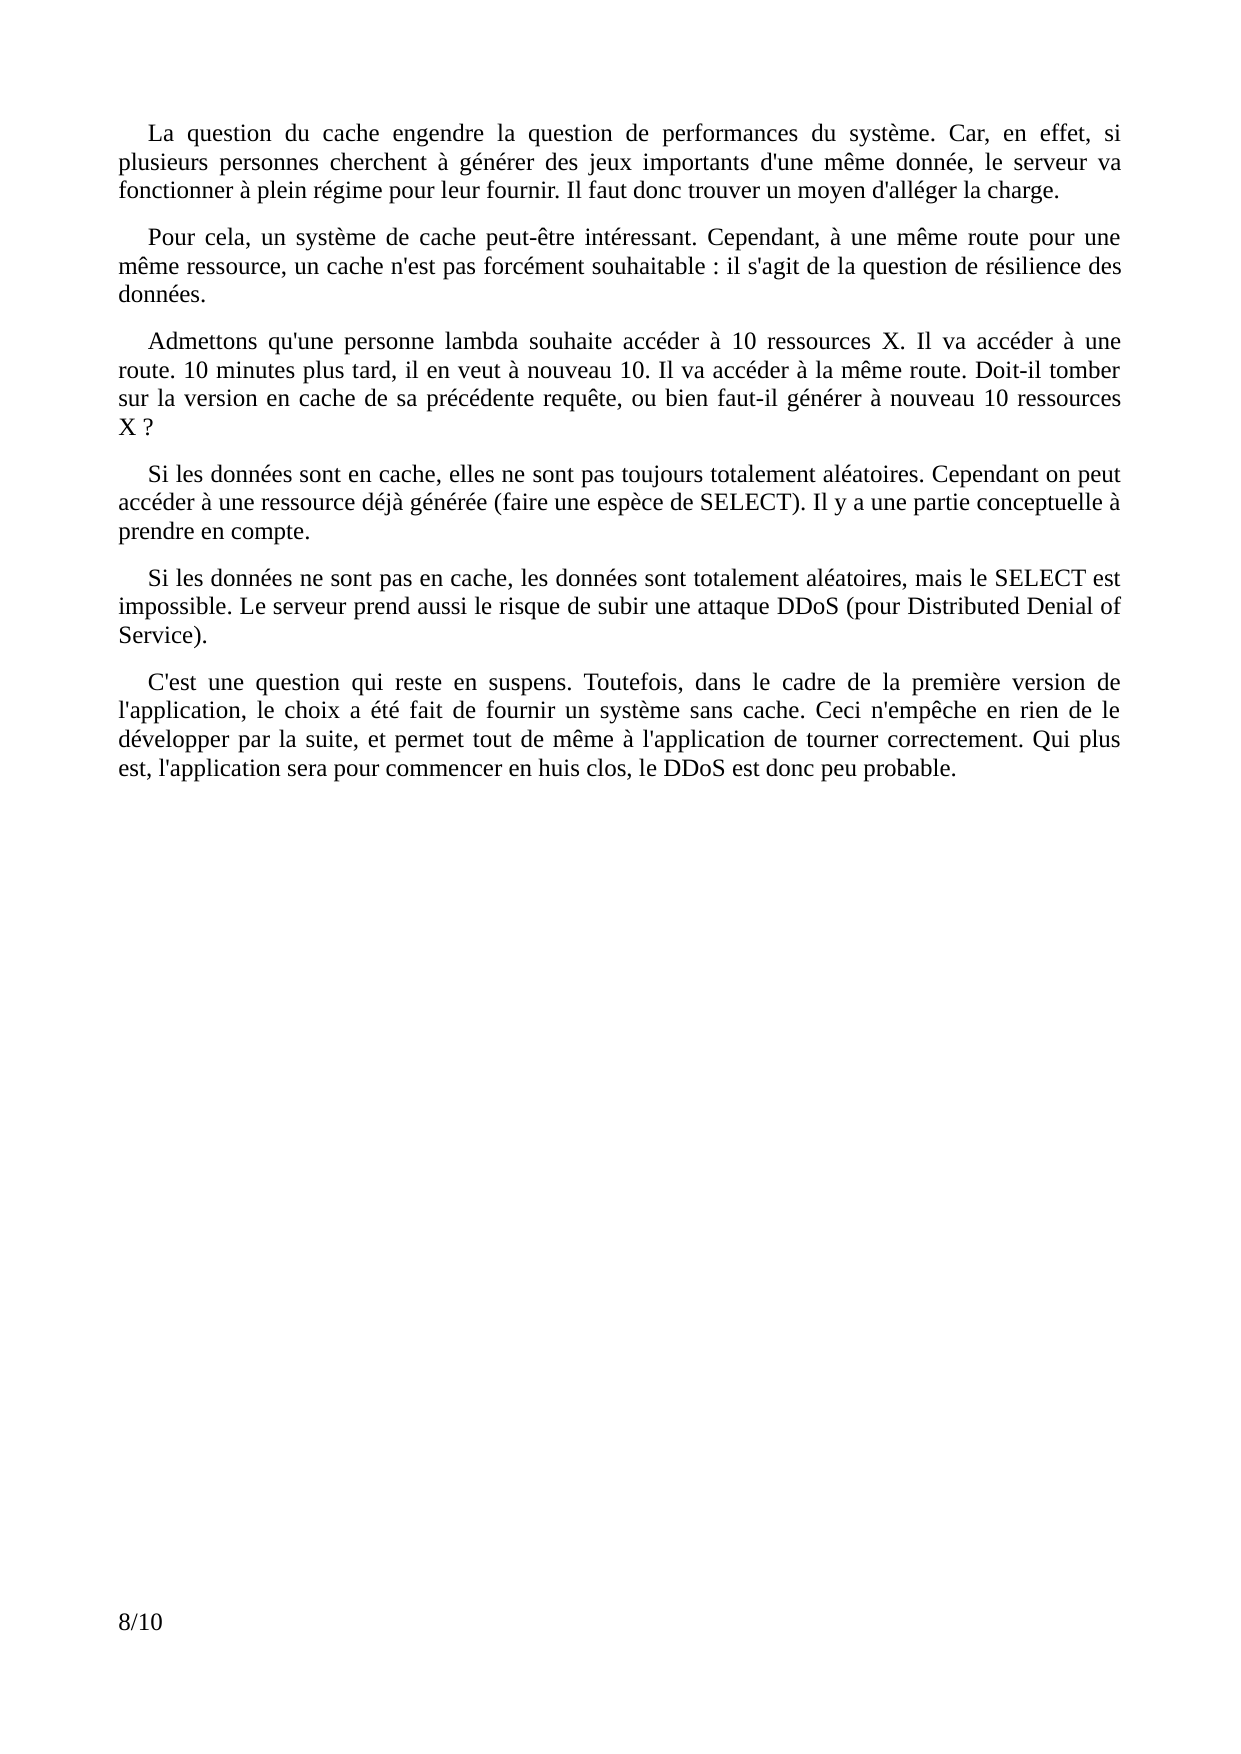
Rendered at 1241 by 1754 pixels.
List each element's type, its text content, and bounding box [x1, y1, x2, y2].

text Si les données ne sont pas en cache, les données sont totalement aléatoires, mais le SELECT est impossible. Le serveur prend aussi le risque de subir une attaque DDoS (pour Distributed Denial of Service). [118, 563, 1122, 649]
text Si les données sont en cache, elles ne sont pas toujours totalement aléatoires. Cependant on peut accéder à une ressource déjà générée (faire une espèce de SELECT). Il y a une partie conceptuelle à prendre en compte. [118, 459, 1122, 545]
text Admettons qu'une personne lambda souhaite accéder à 10 ressources X. Il va accéder à une route. 10 minutes plus tard, il en veut à nouveau 10. Il va accéder à la même route. Doit-il tomber sur la version en cache de sa précédente requête, ou bien faut-il générer à nouveau 10 ressources X ? [118, 326, 1122, 441]
text Pour cela, un système de cache peut-être intéressant. Cependant, à une même route pour une même ressource, un cache n'est pas forcément souhaitable : il s'agit de la question de résilience des données. [118, 222, 1122, 308]
text La question du cache engendre la question de performances du système. Car, en effet, si plusieurs personnes cherchent à générer des jeux importants d'une même donnée, le serveur va fonctionner à plein régime pour leur fournir. Il faut donc trouver un moyen d'alléger la charge. [118, 118, 1122, 204]
text C'est une question qui reste en suspens. Toutefois, dans le cadre de la première version de l'application, le choix a été fait de fournir un système sans cache. Ceci n'empêche en rien de le développer par la suite, et permet tout de même à l'application de tourner correctement. Qui plus est, l'application sera pour commencer en huis clos, le DDoS est donc peu probable. [118, 667, 1122, 782]
